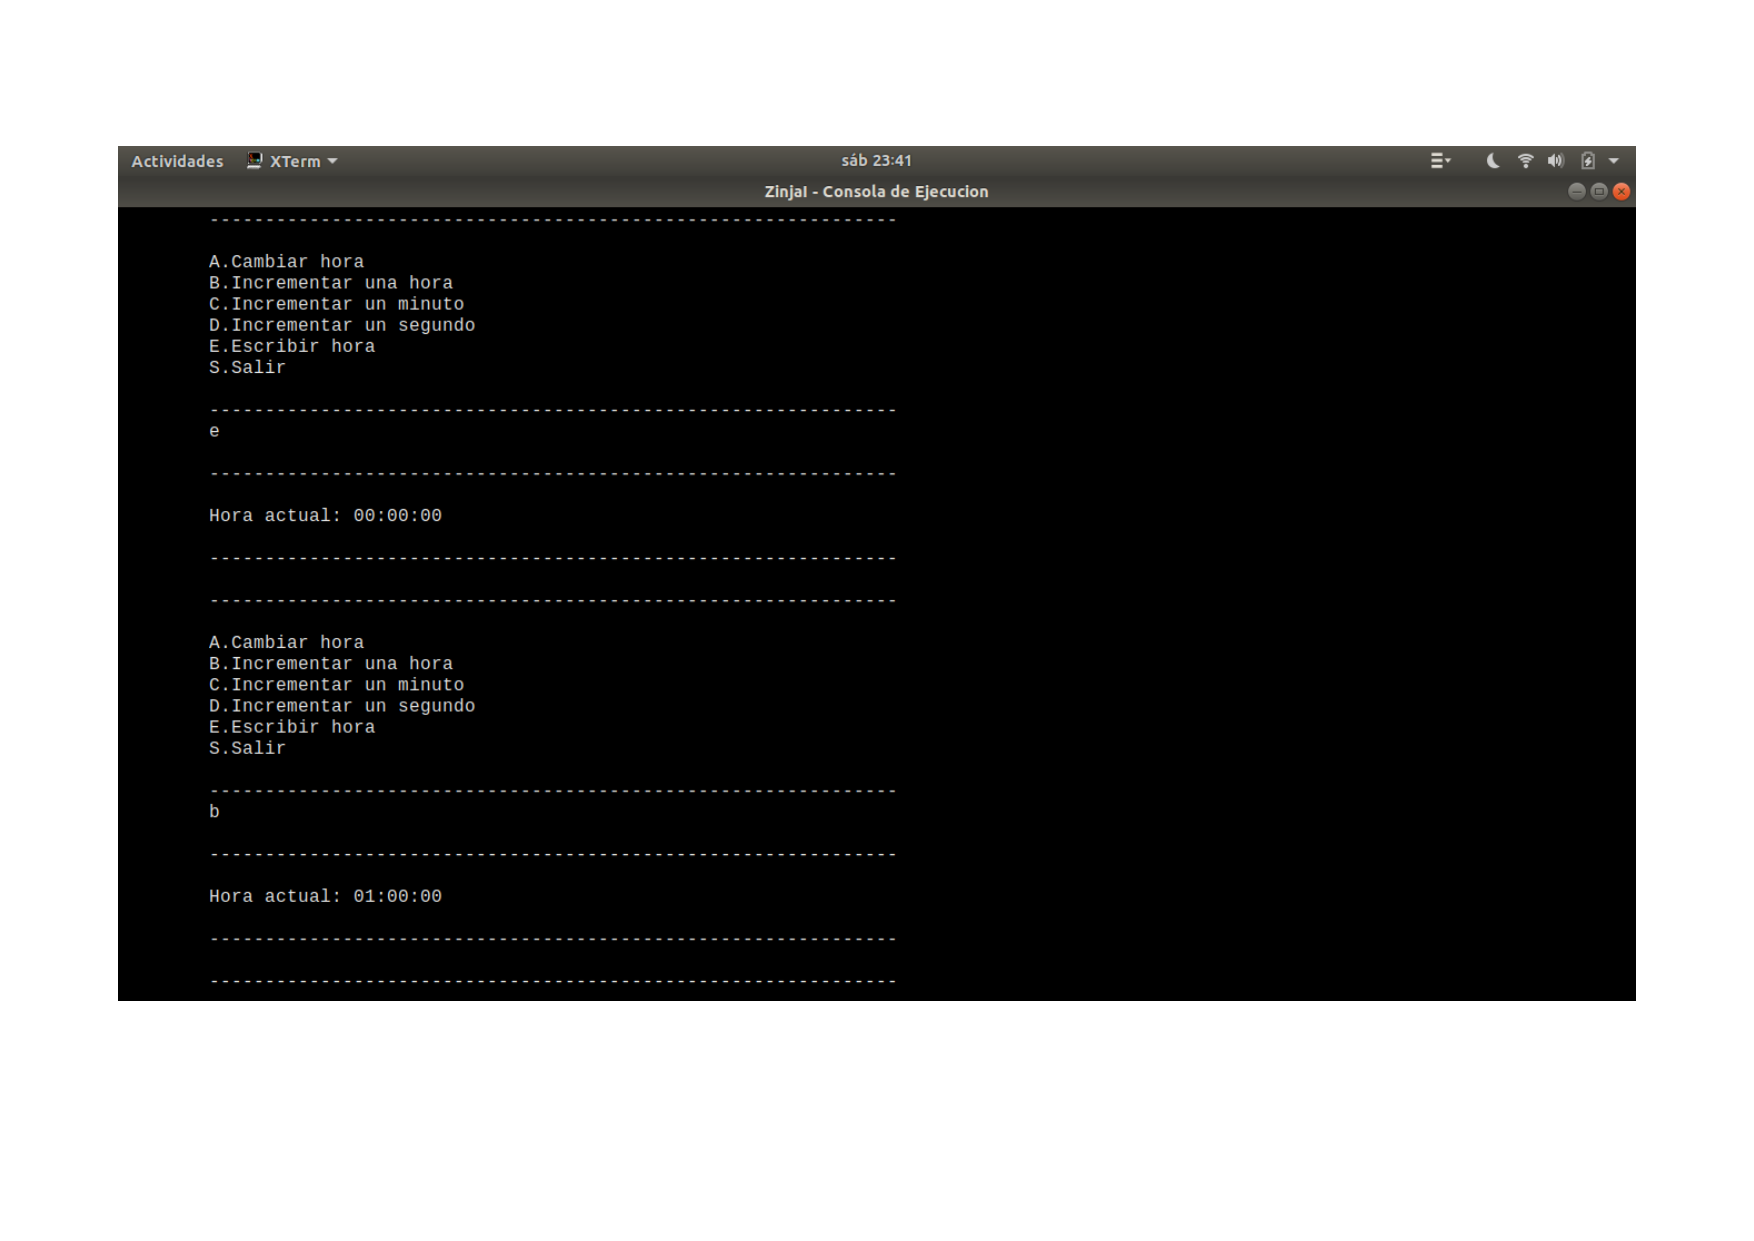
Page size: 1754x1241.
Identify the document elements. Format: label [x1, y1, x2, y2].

picture [118, 146, 1636, 1001]
